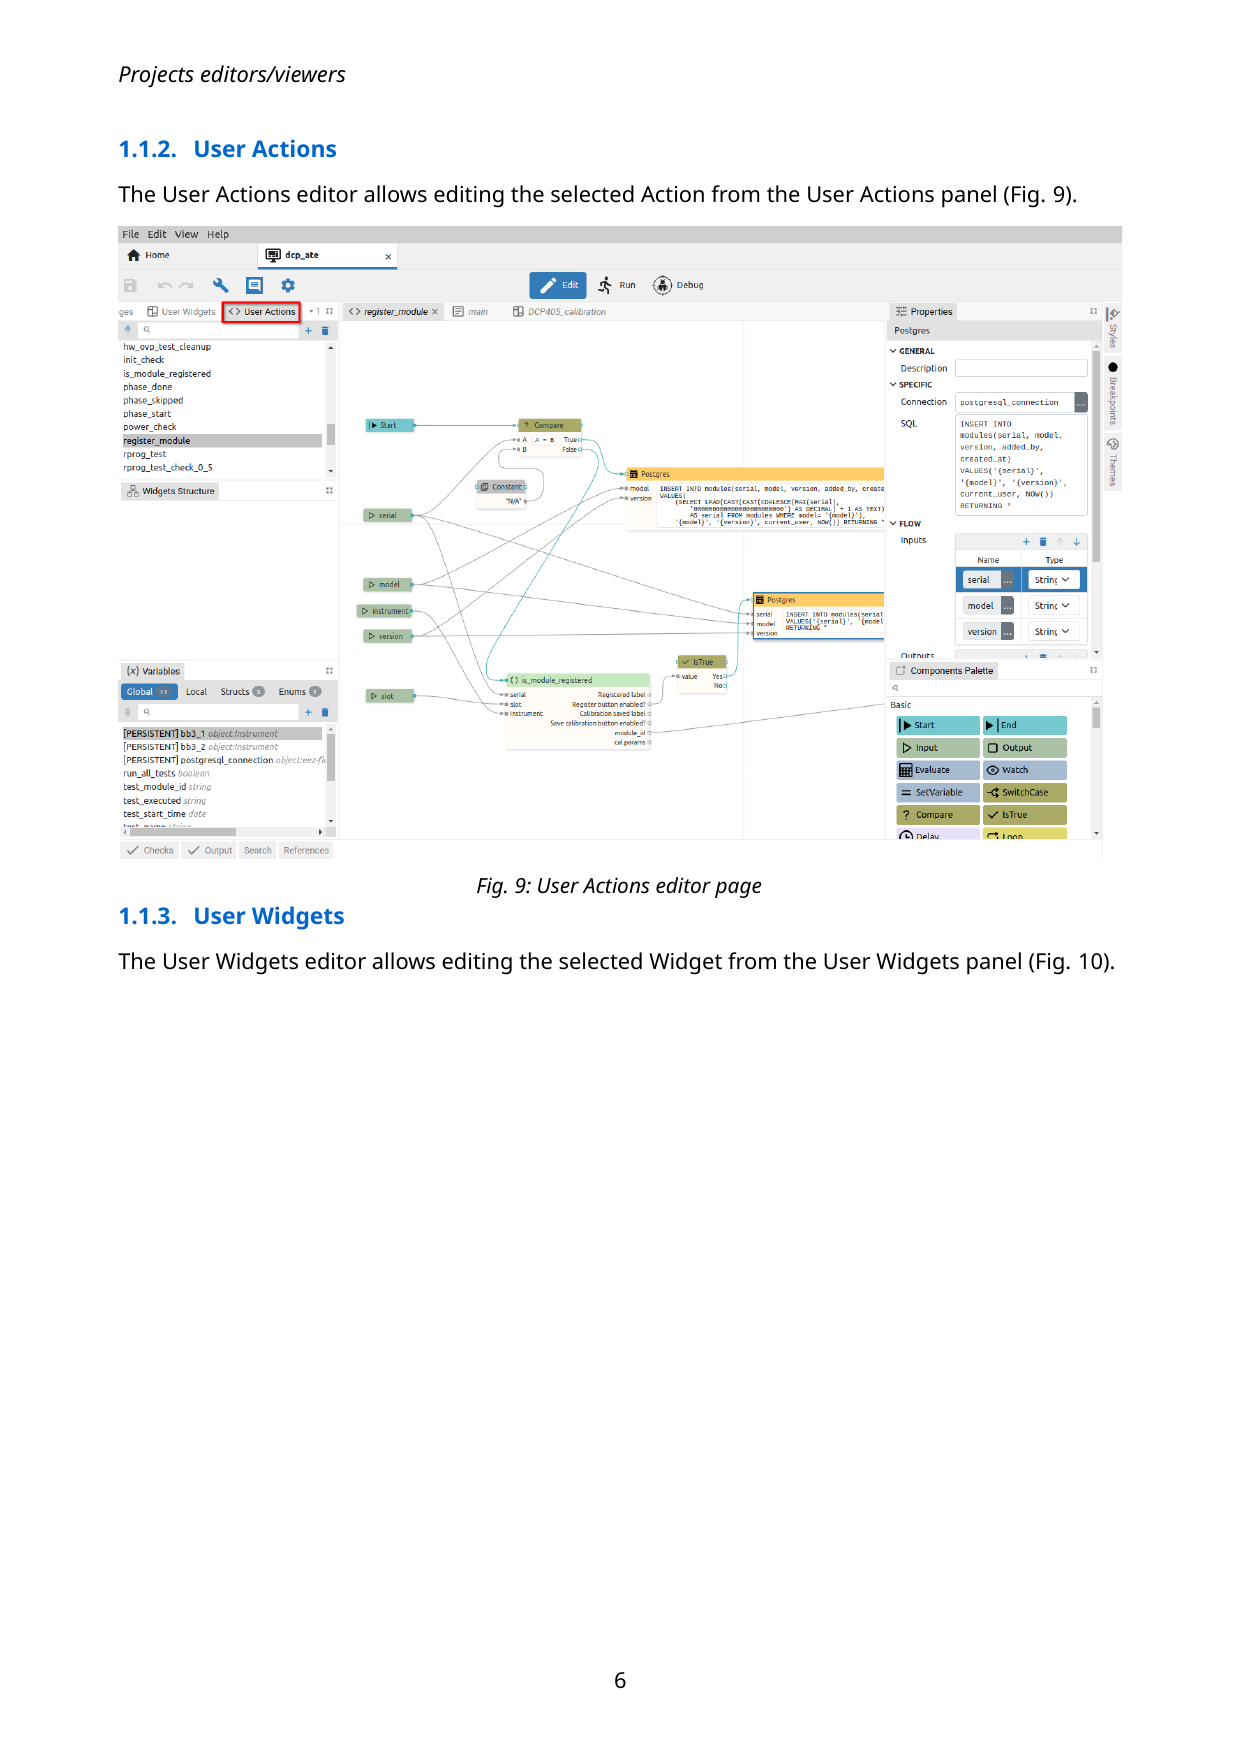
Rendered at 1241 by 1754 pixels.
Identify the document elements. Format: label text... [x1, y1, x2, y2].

subtitle User Actions [118, 133, 1122, 164]
text The User Actions editor allows editing the selected Action from the User Actions panel (Fig. 9). [118, 179, 1122, 209]
subtitle User Widgets [118, 900, 1122, 931]
list Fig. 9: User Actions editor page [118, 860, 1122, 900]
picture [118, 226, 1123, 860]
text The User Widgets editor allows editing the selected Widget from the User Widgets panel (Fig. 10). [118, 946, 1122, 976]
